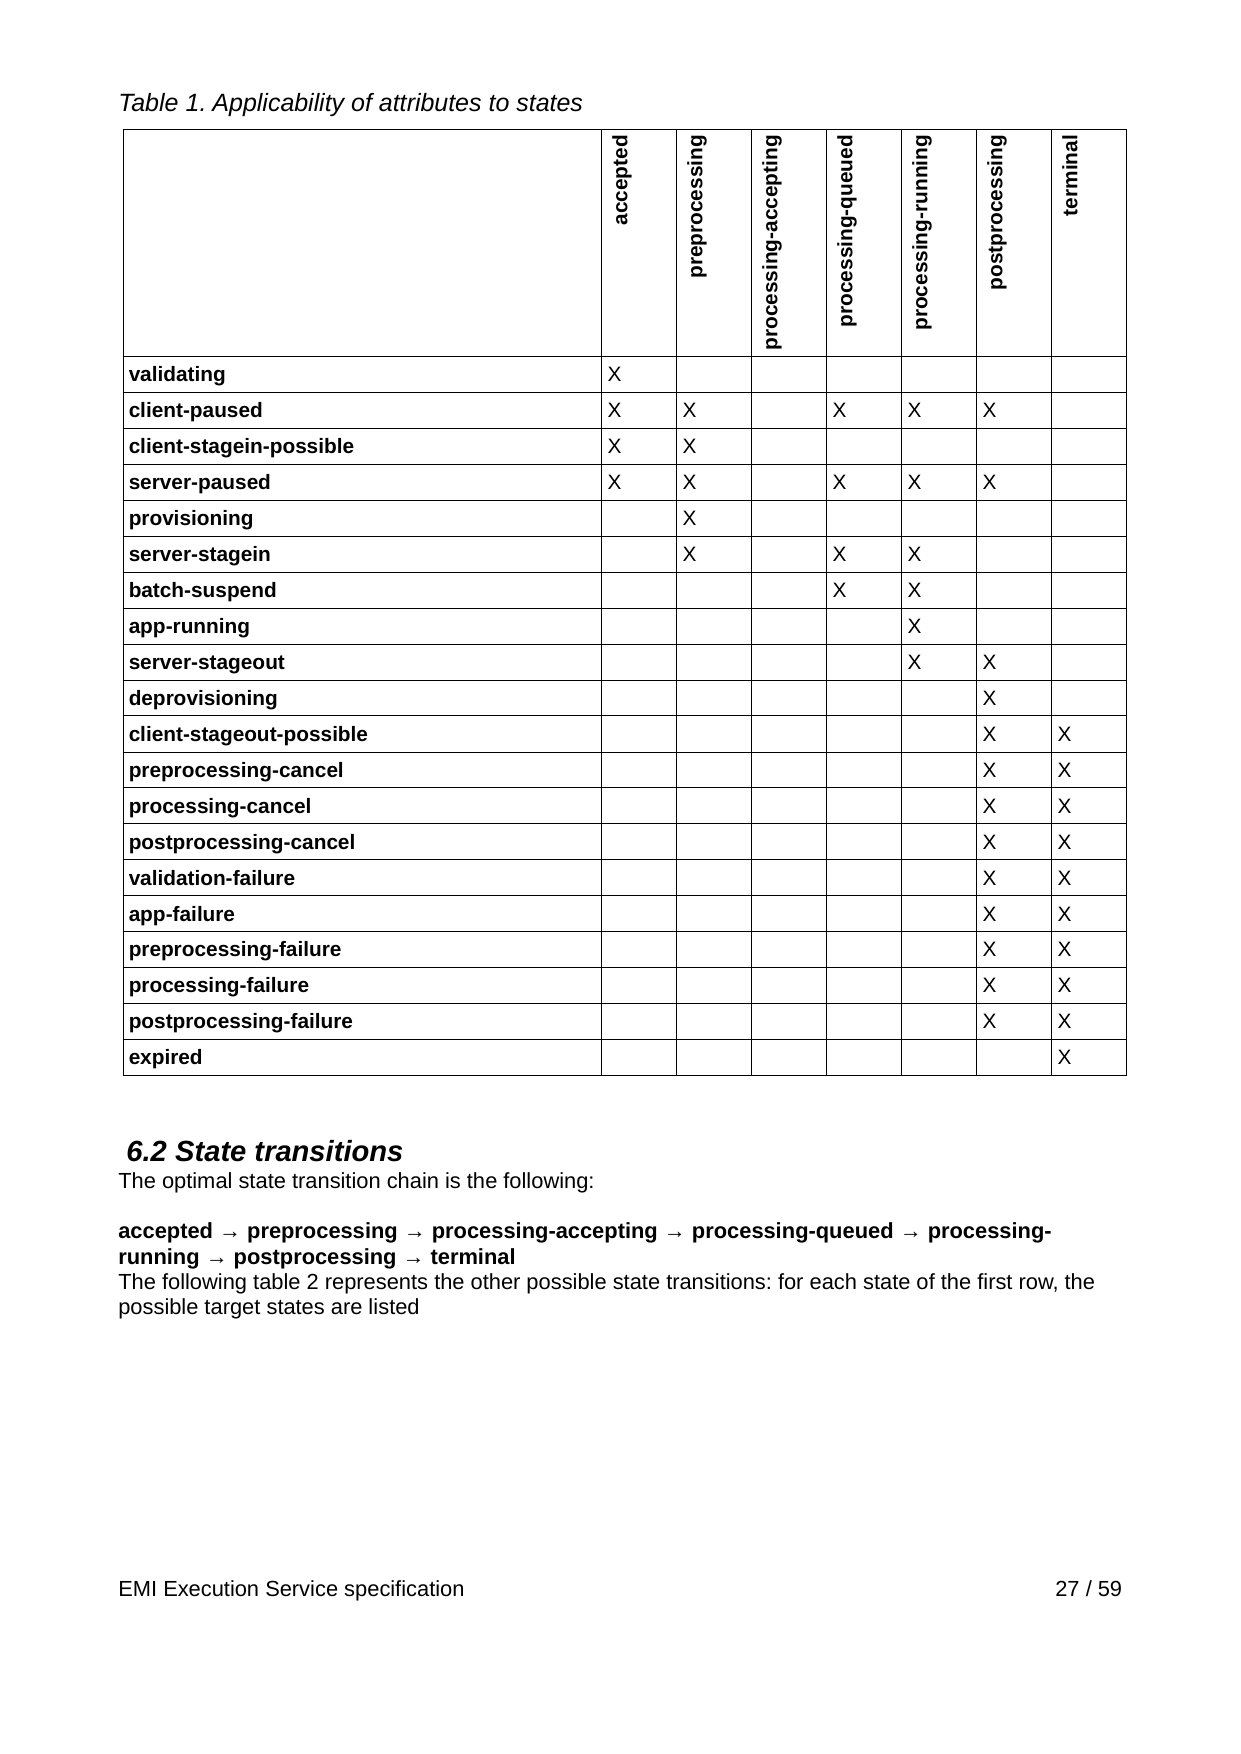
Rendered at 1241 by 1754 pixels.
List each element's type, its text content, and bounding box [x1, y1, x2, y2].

table_cell batch-suspend [124, 573, 601, 608]
table_cell validating [124, 357, 601, 392]
table_header preprocessing [677, 130, 751, 356]
table_cell [602, 896, 676, 931]
table_cell app-running [124, 609, 601, 643]
table_cell [902, 824, 976, 859]
table_cell X [1052, 896, 1126, 931]
table_cell X [977, 932, 1051, 967]
table_cell app-failure [124, 896, 601, 931]
table_cell X [977, 716, 1051, 751]
table_cell [752, 968, 826, 1003]
table_cell [977, 573, 1051, 608]
table_cell [752, 788, 826, 823]
table_cell X [977, 753, 1051, 787]
table_cell [827, 429, 901, 464]
table_cell [977, 501, 1051, 536]
table_cell [752, 860, 826, 895]
table_cell [752, 429, 826, 464]
table_cell X [602, 429, 676, 464]
table_cell postprocessing-cancel [124, 824, 601, 859]
table_cell expired [124, 1040, 601, 1075]
table_cell [677, 1004, 751, 1039]
table_cell [827, 645, 901, 679]
table_cell X [977, 393, 1051, 428]
table_cell [752, 573, 826, 608]
table_header processing-queued [827, 130, 901, 356]
table_cell [677, 573, 751, 608]
table_cell [677, 896, 751, 931]
table_cell processing-failure [124, 968, 601, 1003]
table_cell [1052, 465, 1126, 500]
table_cell [1052, 501, 1126, 536]
table_cell X [977, 1004, 1051, 1039]
table_cell [902, 501, 976, 536]
table_cell X [602, 393, 676, 428]
table_cell [677, 968, 751, 1003]
table_cell [752, 1004, 826, 1039]
table_cell [827, 609, 901, 643]
table_cell X [677, 465, 751, 500]
table_cell client-paused [124, 393, 601, 428]
table_cell X [902, 393, 976, 428]
table_cell [827, 716, 901, 751]
table_cell [1052, 429, 1126, 464]
table_cell X [977, 824, 1051, 859]
table_cell server-stagein [124, 537, 601, 572]
table_cell X [977, 645, 1051, 679]
subtitle State transitions [118, 1134, 1122, 1168]
table_cell [752, 681, 826, 715]
table_cell [827, 681, 901, 715]
table_cell [827, 1040, 901, 1075]
table_cell X [977, 860, 1051, 895]
text Table 1. Applicability of attributes to states [118, 87, 1122, 116]
table_cell X [1052, 932, 1126, 967]
table_cell [677, 609, 751, 643]
table_cell [902, 932, 976, 967]
table_cell [752, 537, 826, 572]
table_cell [752, 824, 826, 859]
table_cell [677, 716, 751, 751]
table_cell [677, 357, 751, 392]
table_cell X [1052, 788, 1126, 823]
table_cell [752, 932, 826, 967]
table_cell [677, 753, 751, 787]
table_cell [1052, 645, 1126, 679]
table_cell [677, 788, 751, 823]
table_cell [752, 393, 826, 428]
table_cell [902, 716, 976, 751]
table_cell [602, 573, 676, 608]
table_cell [902, 357, 976, 392]
table_cell [827, 1004, 901, 1039]
table_cell [1052, 609, 1126, 643]
table_cell [902, 1040, 976, 1075]
table_cell X [902, 609, 976, 643]
table_cell [677, 1040, 751, 1075]
table_cell [1052, 393, 1126, 428]
table_cell [752, 357, 826, 392]
table_cell postprocessing-failure [124, 1004, 601, 1039]
table_cell [1052, 573, 1126, 608]
table_cell [827, 357, 901, 392]
table_header [124, 130, 601, 356]
table_cell X [902, 573, 976, 608]
table_cell [602, 968, 676, 1003]
table_cell X [1052, 716, 1126, 751]
table_cell X [677, 429, 751, 464]
table_cell preprocessing-failure [124, 932, 601, 967]
table_cell [677, 681, 751, 715]
table_cell X [977, 465, 1051, 500]
table_cell X [602, 465, 676, 500]
text accepted → preprocessing → processing-accepting → processing-queued → processing-running → postprocessing → terminal [118, 1218, 1122, 1269]
table_cell client-stageout-possible [124, 716, 601, 751]
table_cell [1052, 681, 1126, 715]
table_cell X [677, 501, 751, 536]
table_cell X [602, 357, 676, 392]
table_header terminal [1052, 130, 1126, 356]
table_cell [902, 968, 976, 1003]
table_cell [602, 645, 676, 679]
table_cell [677, 645, 751, 679]
table_cell X [977, 896, 1051, 931]
table_cell X [1052, 1004, 1126, 1039]
table_cell [827, 968, 901, 1003]
table_cell [752, 645, 826, 679]
table_cell X [827, 393, 901, 428]
table_cell [977, 1040, 1051, 1075]
table_cell [827, 824, 901, 859]
table_cell X [1052, 968, 1126, 1003]
table_header processing-accepting [752, 130, 826, 356]
table_cell [602, 1040, 676, 1075]
table_cell provisioning [124, 501, 601, 536]
table_cell [977, 429, 1051, 464]
table_cell [752, 609, 826, 643]
table_cell deprovisioning [124, 681, 601, 715]
table_cell [602, 860, 676, 895]
table_cell X [902, 645, 976, 679]
table_cell [827, 896, 901, 931]
table_cell [602, 501, 676, 536]
table_cell server-paused [124, 465, 601, 500]
table_cell [602, 537, 676, 572]
text The following table 2 represents the other possible state transitions: for each state of the first row, the possible target states are listed [118, 1269, 1122, 1319]
table_cell X [677, 393, 751, 428]
table_cell [827, 860, 901, 895]
table_cell [827, 501, 901, 536]
table_cell [602, 753, 676, 787]
table_cell X [902, 465, 976, 500]
table_cell X [677, 537, 751, 572]
table_cell X [1052, 753, 1126, 787]
table_cell X [977, 788, 1051, 823]
table_cell [1052, 357, 1126, 392]
table_cell [977, 537, 1051, 572]
table_cell [602, 1004, 676, 1039]
table_cell server-stageout [124, 645, 601, 679]
table_cell preprocessing-cancel [124, 753, 601, 787]
table_cell [827, 753, 901, 787]
table_cell X [1052, 1040, 1126, 1075]
table_cell [677, 932, 751, 967]
table_cell [902, 429, 976, 464]
table_cell [602, 609, 676, 643]
table_cell [902, 896, 976, 931]
table_cell X [977, 681, 1051, 715]
table_cell [902, 1004, 976, 1039]
table_cell [602, 824, 676, 859]
table_cell [902, 788, 976, 823]
table_cell X [977, 968, 1051, 1003]
table_cell processing-cancel [124, 788, 601, 823]
table_cell X [827, 537, 901, 572]
table_cell [752, 501, 826, 536]
table_cell [602, 932, 676, 967]
table_cell X [1052, 860, 1126, 895]
table_cell [1052, 537, 1126, 572]
table_cell [752, 716, 826, 751]
table_header accepted [602, 130, 676, 356]
table_cell X [827, 573, 901, 608]
table_cell [977, 357, 1051, 392]
table_cell [677, 824, 751, 859]
table_cell [752, 1040, 826, 1075]
table_header processing-running [902, 130, 976, 356]
table_cell [752, 753, 826, 787]
table_cell [752, 896, 826, 931]
table_cell X [1052, 824, 1126, 859]
table_cell X [827, 465, 901, 500]
table_cell [902, 860, 976, 895]
table_cell validation-failure [124, 860, 601, 895]
table_cell [902, 753, 976, 787]
table_cell [827, 932, 901, 967]
text The optimal state transition chain is the following: [118, 1168, 1122, 1193]
table_cell [602, 788, 676, 823]
table_header postprocessing [977, 130, 1051, 356]
table_cell client-stagein-possible [124, 429, 601, 464]
table_cell X [902, 537, 976, 572]
table_cell [827, 788, 901, 823]
table_cell [977, 609, 1051, 643]
table_cell [602, 681, 676, 715]
table_cell [902, 681, 976, 715]
table_cell [602, 716, 676, 751]
table_cell [752, 465, 826, 500]
table_cell [677, 860, 751, 895]
